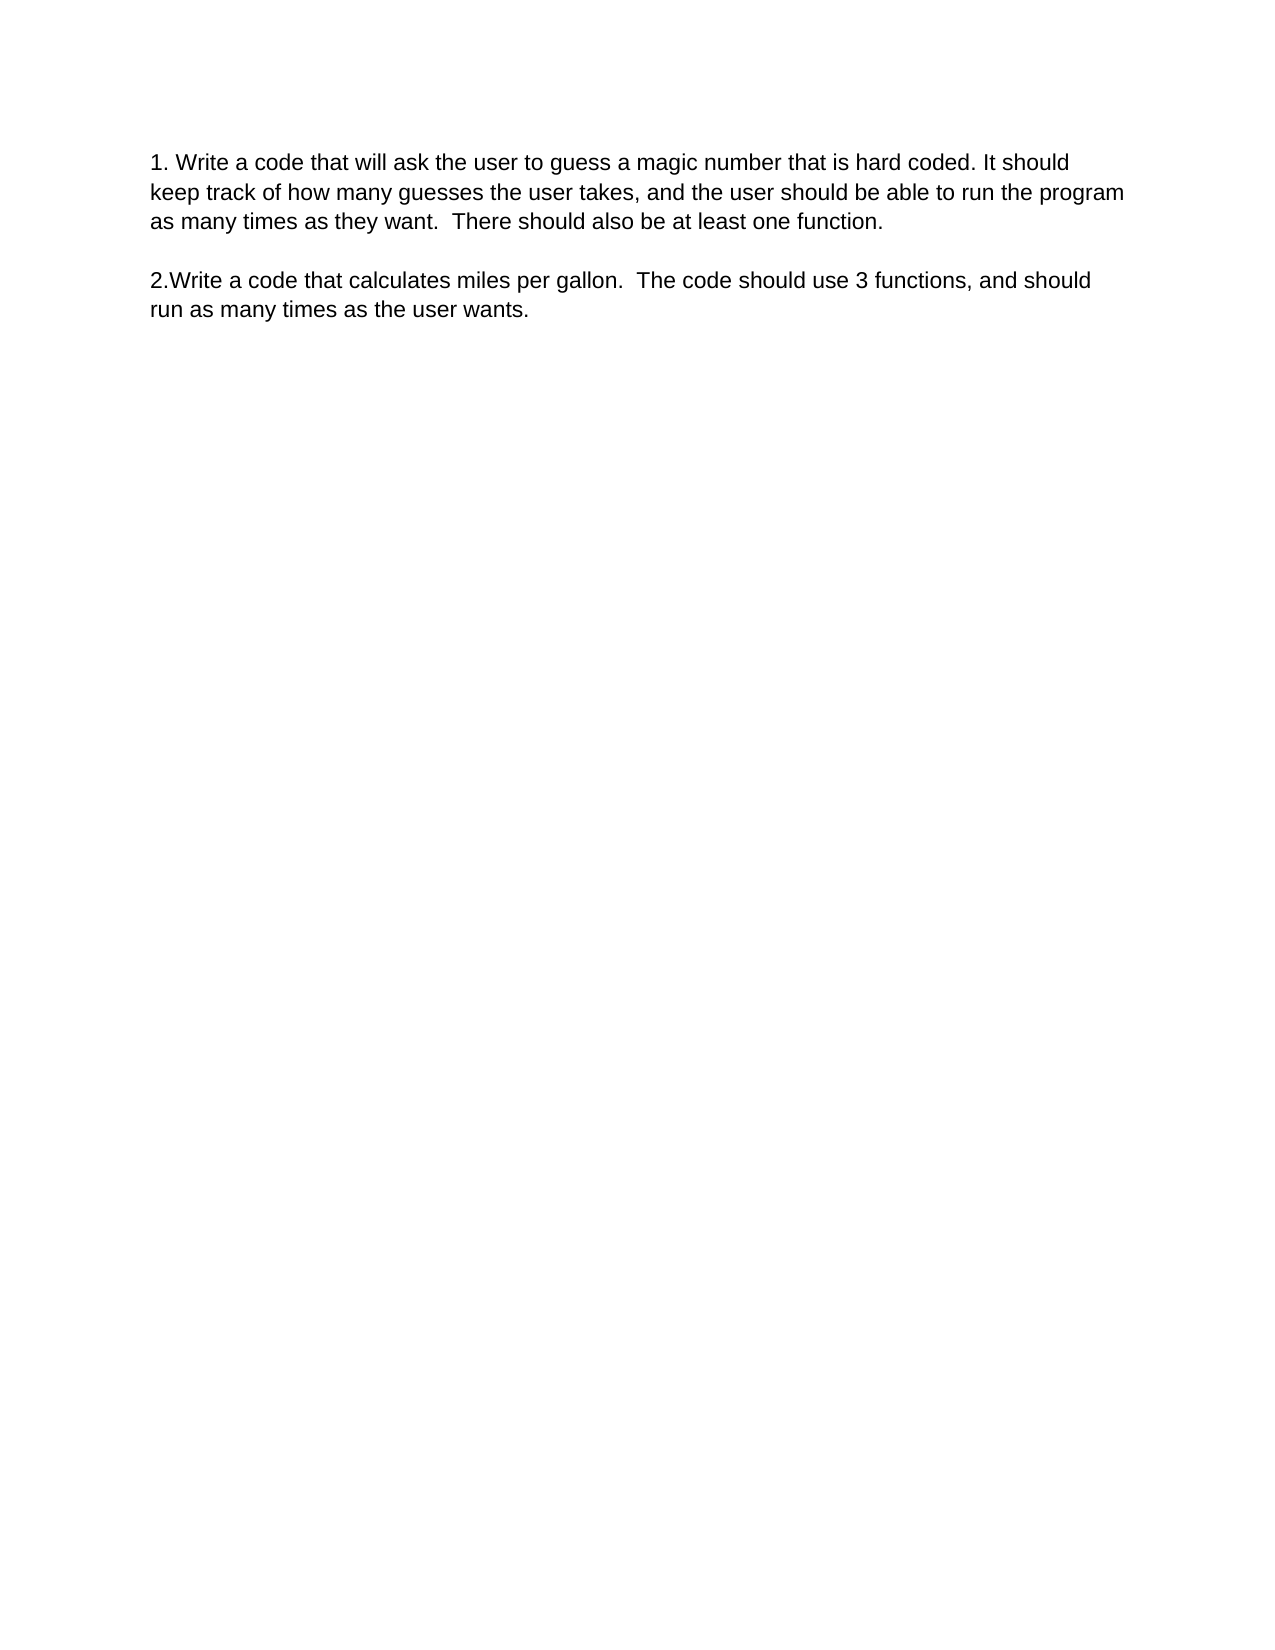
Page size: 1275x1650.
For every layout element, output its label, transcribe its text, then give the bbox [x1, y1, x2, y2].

text 2.Write a code that calculates miles per gallon. The code should use 3 functions, and should run as many times as the user wants. [150, 267, 1125, 322]
text 1. Write a code that will ask the user to guess a magic number that is hard coded. It should keep track of how many guesses the user takes, and the user should be able to run the program as many times as they want. There should also be at least one function. [150, 150, 1125, 234]
